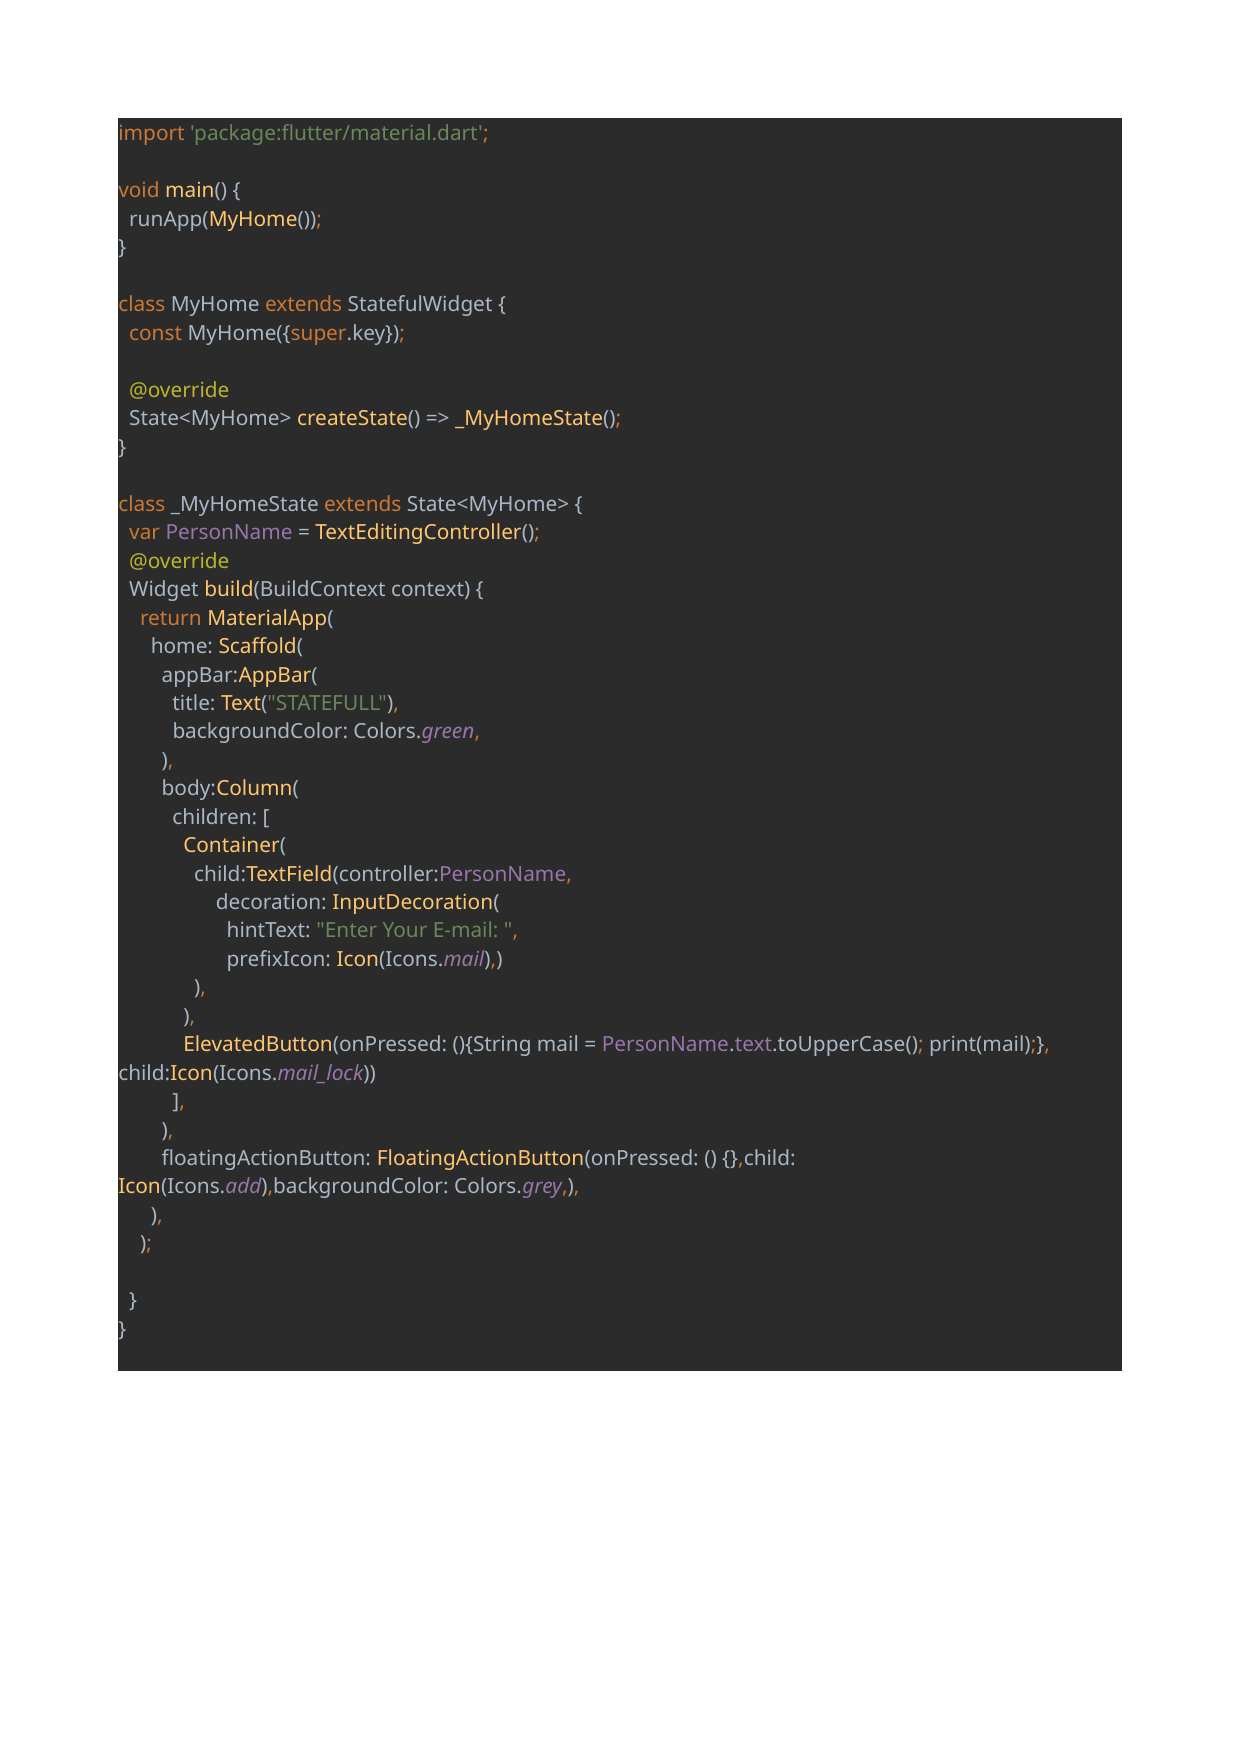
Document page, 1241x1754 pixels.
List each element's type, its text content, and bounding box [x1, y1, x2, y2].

text import 'package:flutter/material.dart'; void main() { runApp(MyHome()); } class MyHome extends StatefulWidget { const MyHome({super.key}); @override State<MyHome> createState() => _MyHomeState(); } class _MyHomeState extends State<MyHome> { var PersonName = TextEditingController(); @override Widget build(BuildContext context) { return MaterialApp( home: Scaffold( appBar:AppBar( title: Text("STATEFULL"), backgroundColor: Colors.green, ), body:Column( children: [ Container( child:TextField(controller:PersonName, decoration: InputDecoration( hintText: "Enter Your E-mail: ", prefixIcon: Icon(Icons.mail),) ), ), ElevatedButton(onPressed: (){String mail = PersonName.text.toUpperCase(); print(mail);}, child:Icon(Icons.mail_lock)) ], ), floatingActionButton: FloatingActionButton(onPressed: () {},child: Icon(Icons.add),backgroundColor: Colors.grey,), ), ); } } [118, 118, 1122, 1371]
